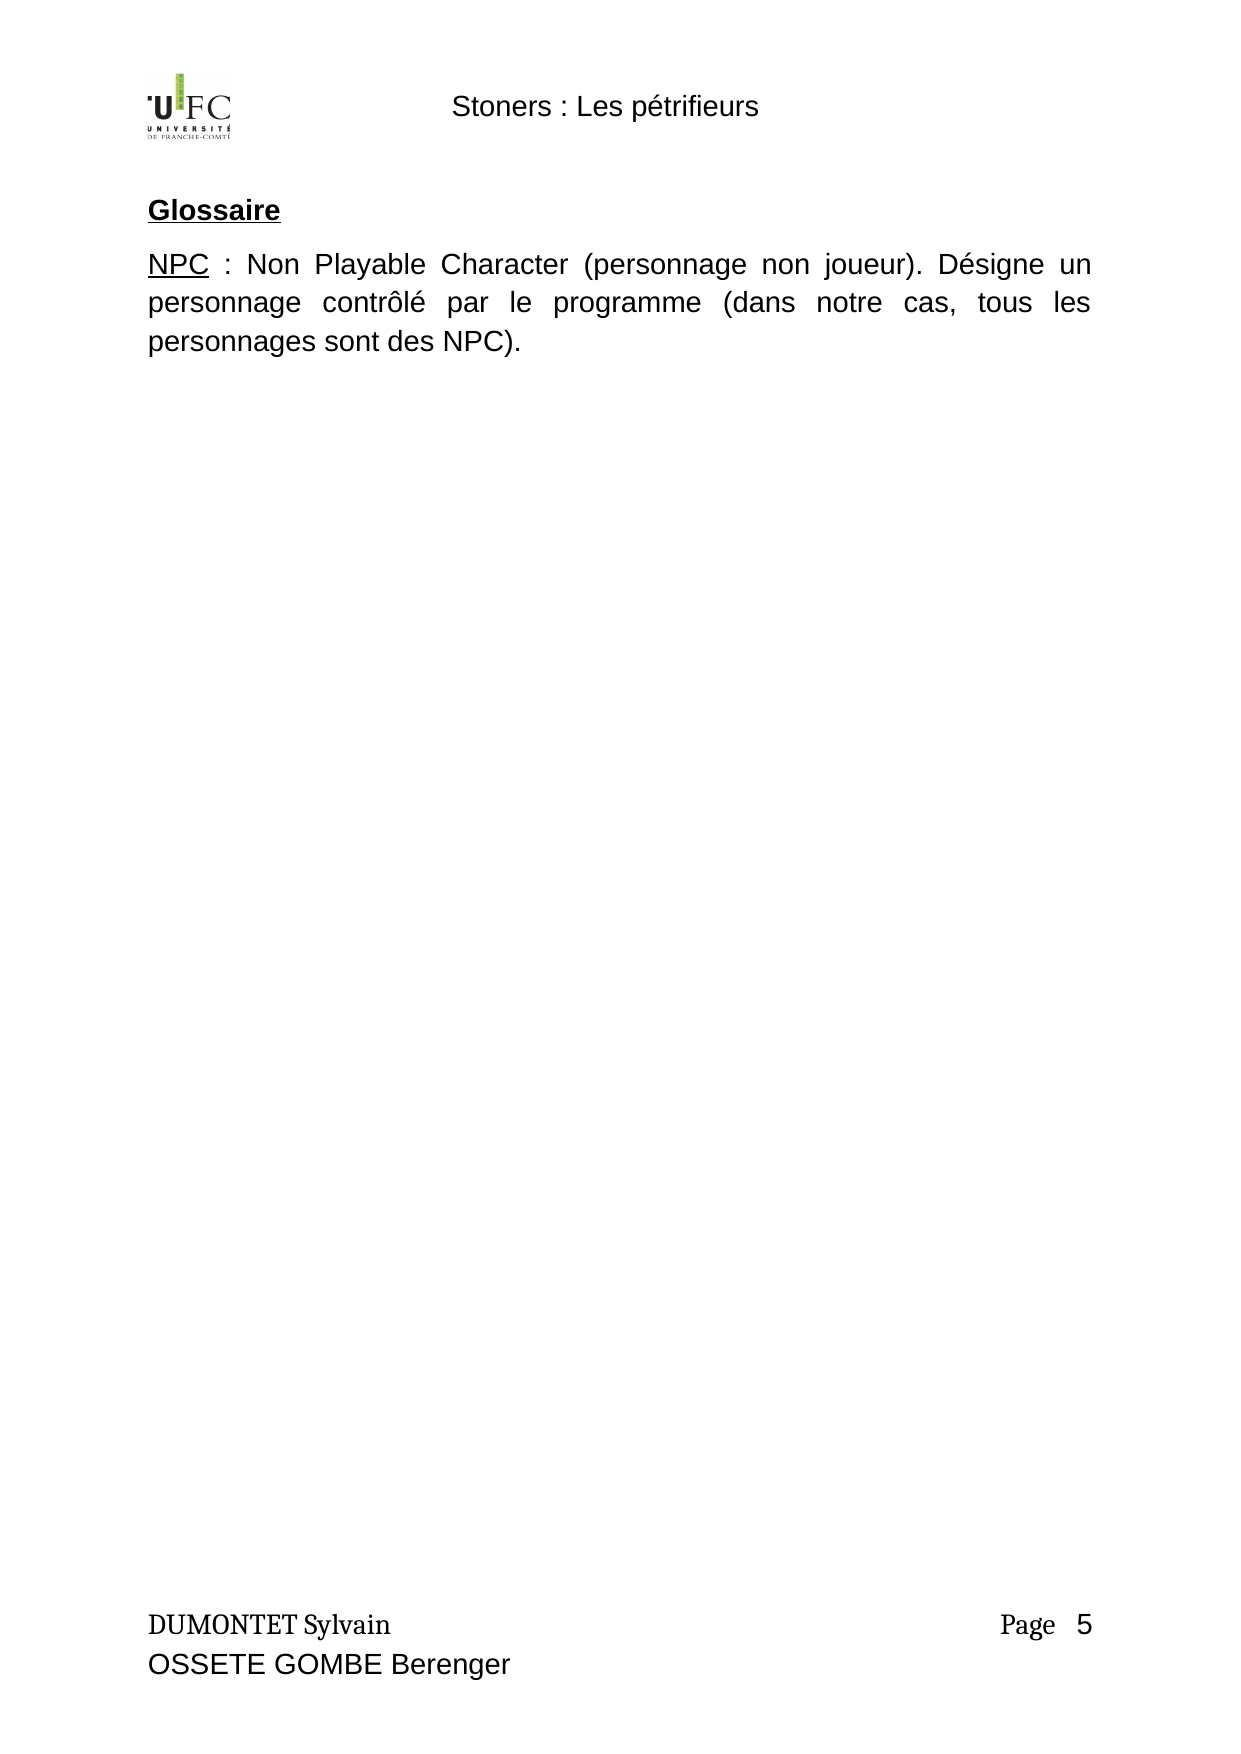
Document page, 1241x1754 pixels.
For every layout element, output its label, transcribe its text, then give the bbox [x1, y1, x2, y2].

picture [147, 73, 231, 139]
text NPC : Non Playable Character (personnage non joueur). Désigne un personnage contrôlé par le programme (dans notre cas, tous les personnages sont des NPC). [148, 247, 1093, 358]
text Glossaire [148, 193, 1093, 226]
